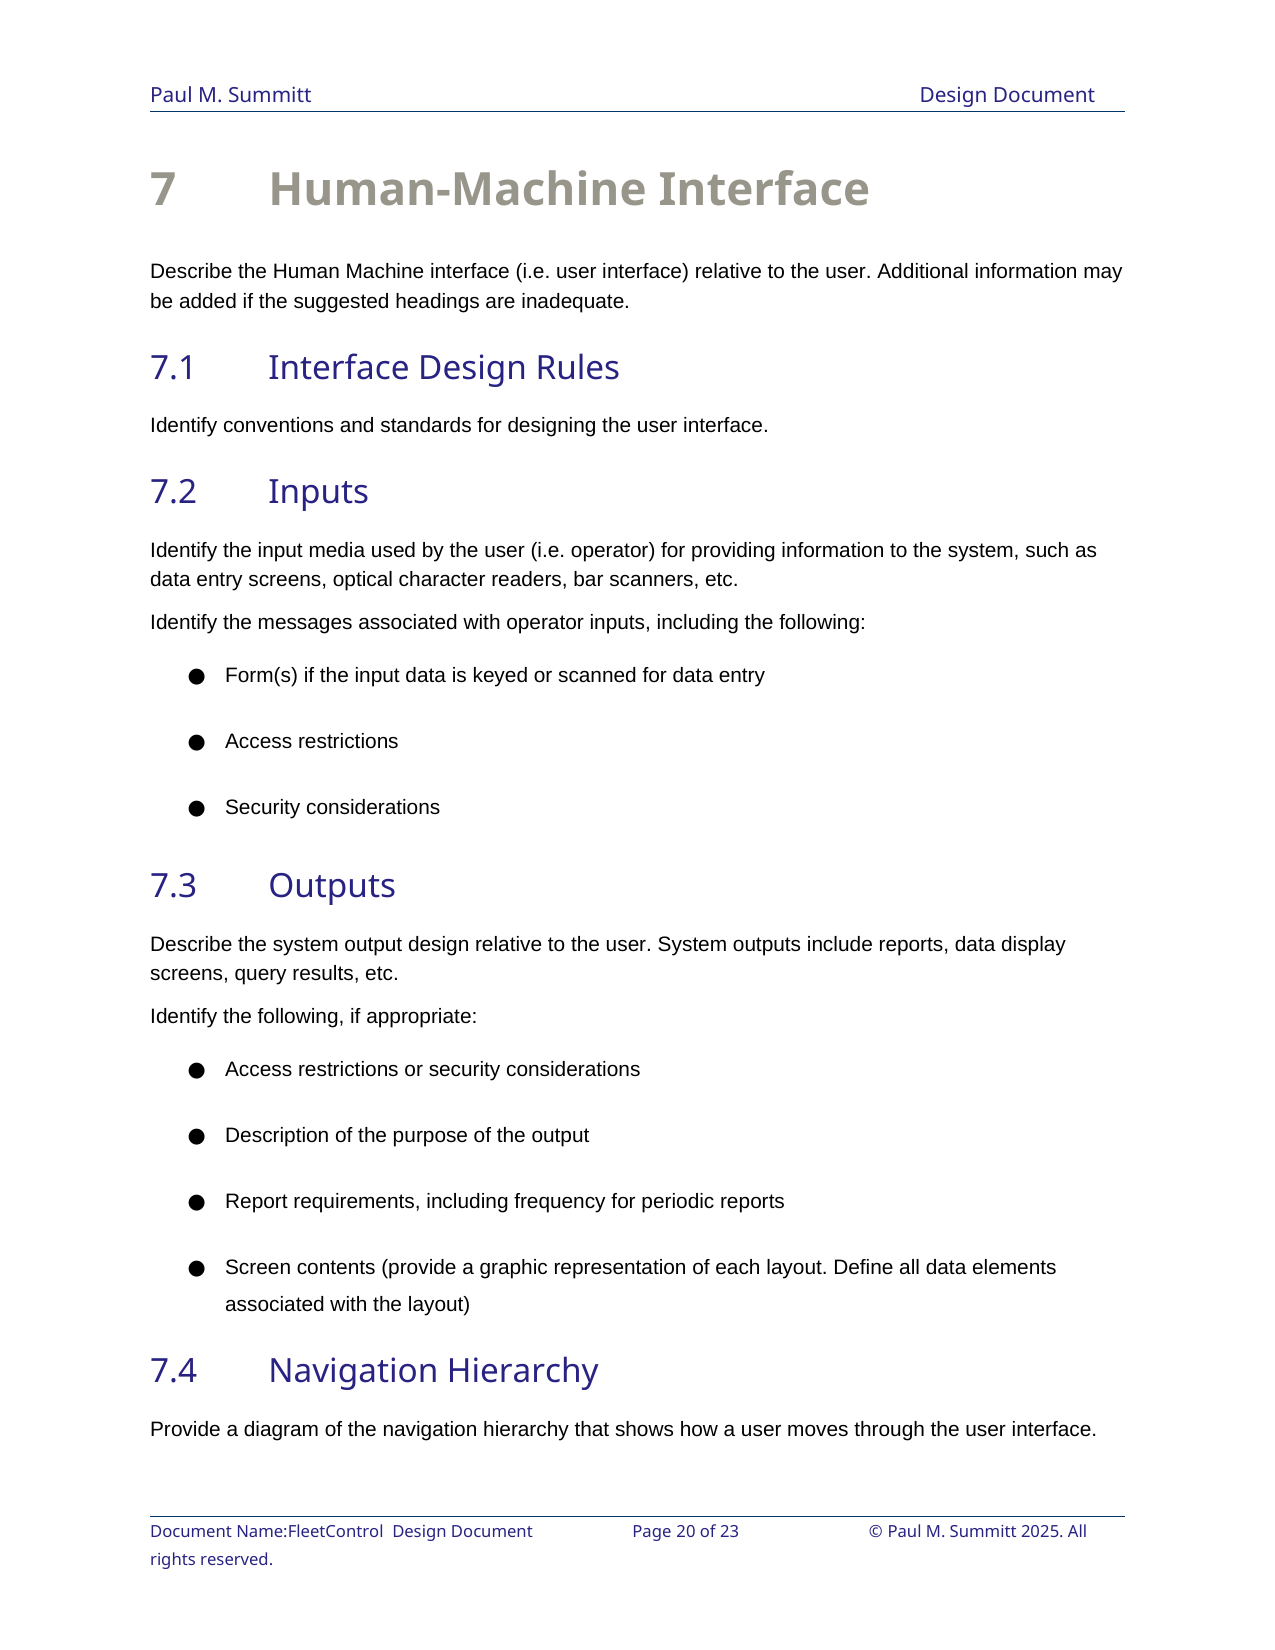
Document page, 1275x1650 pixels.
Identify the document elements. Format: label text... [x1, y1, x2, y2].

subtitle Interface Design Rules [150, 344, 1125, 389]
text Identify the input media used by the user (i.e. operator) for providing information to the system, such as data entry screens, optical character readers, bar scanners, etc. [150, 537, 1125, 591]
text Provide a diagram of the navigation hierarchy that shows how a user moves through the user interface. [150, 1416, 1125, 1440]
subtitle Navigation Hierarchy [150, 1347, 1125, 1392]
list Report requirements, including frequency for periodic reports [187, 1178, 1125, 1220]
list Form(s) if the input data is keyed or scanned for data entry [187, 652, 1125, 695]
text Describe the Human Machine interface (i.e. user interface) relative to the user. Additional information may be added if the suggested headings are inadequate. [150, 259, 1125, 313]
list Access restrictions or security considerations [187, 1046, 1125, 1089]
list Security considerations [187, 784, 1125, 826]
subtitle Outputs [150, 862, 1125, 907]
text Identify the messages associated with operator inputs, including the following: [150, 610, 1125, 634]
text Identify the following, if appropriate: [150, 1004, 1125, 1028]
list Screen contents (provide a graphic representation of each layout. Define all data elements associated with the layout) [187, 1243, 1125, 1316]
list Description of the purpose of the output [187, 1112, 1125, 1154]
subtitle Human-Machine Interface [150, 156, 1125, 219]
text Describe the system output design relative to the user. System outputs include reports, data display screens, query results, etc. [150, 931, 1125, 985]
list Access restrictions [187, 718, 1125, 761]
text Identify conventions and standards for designing the user interface. [150, 413, 1125, 437]
subtitle Inputs [150, 468, 1125, 513]
